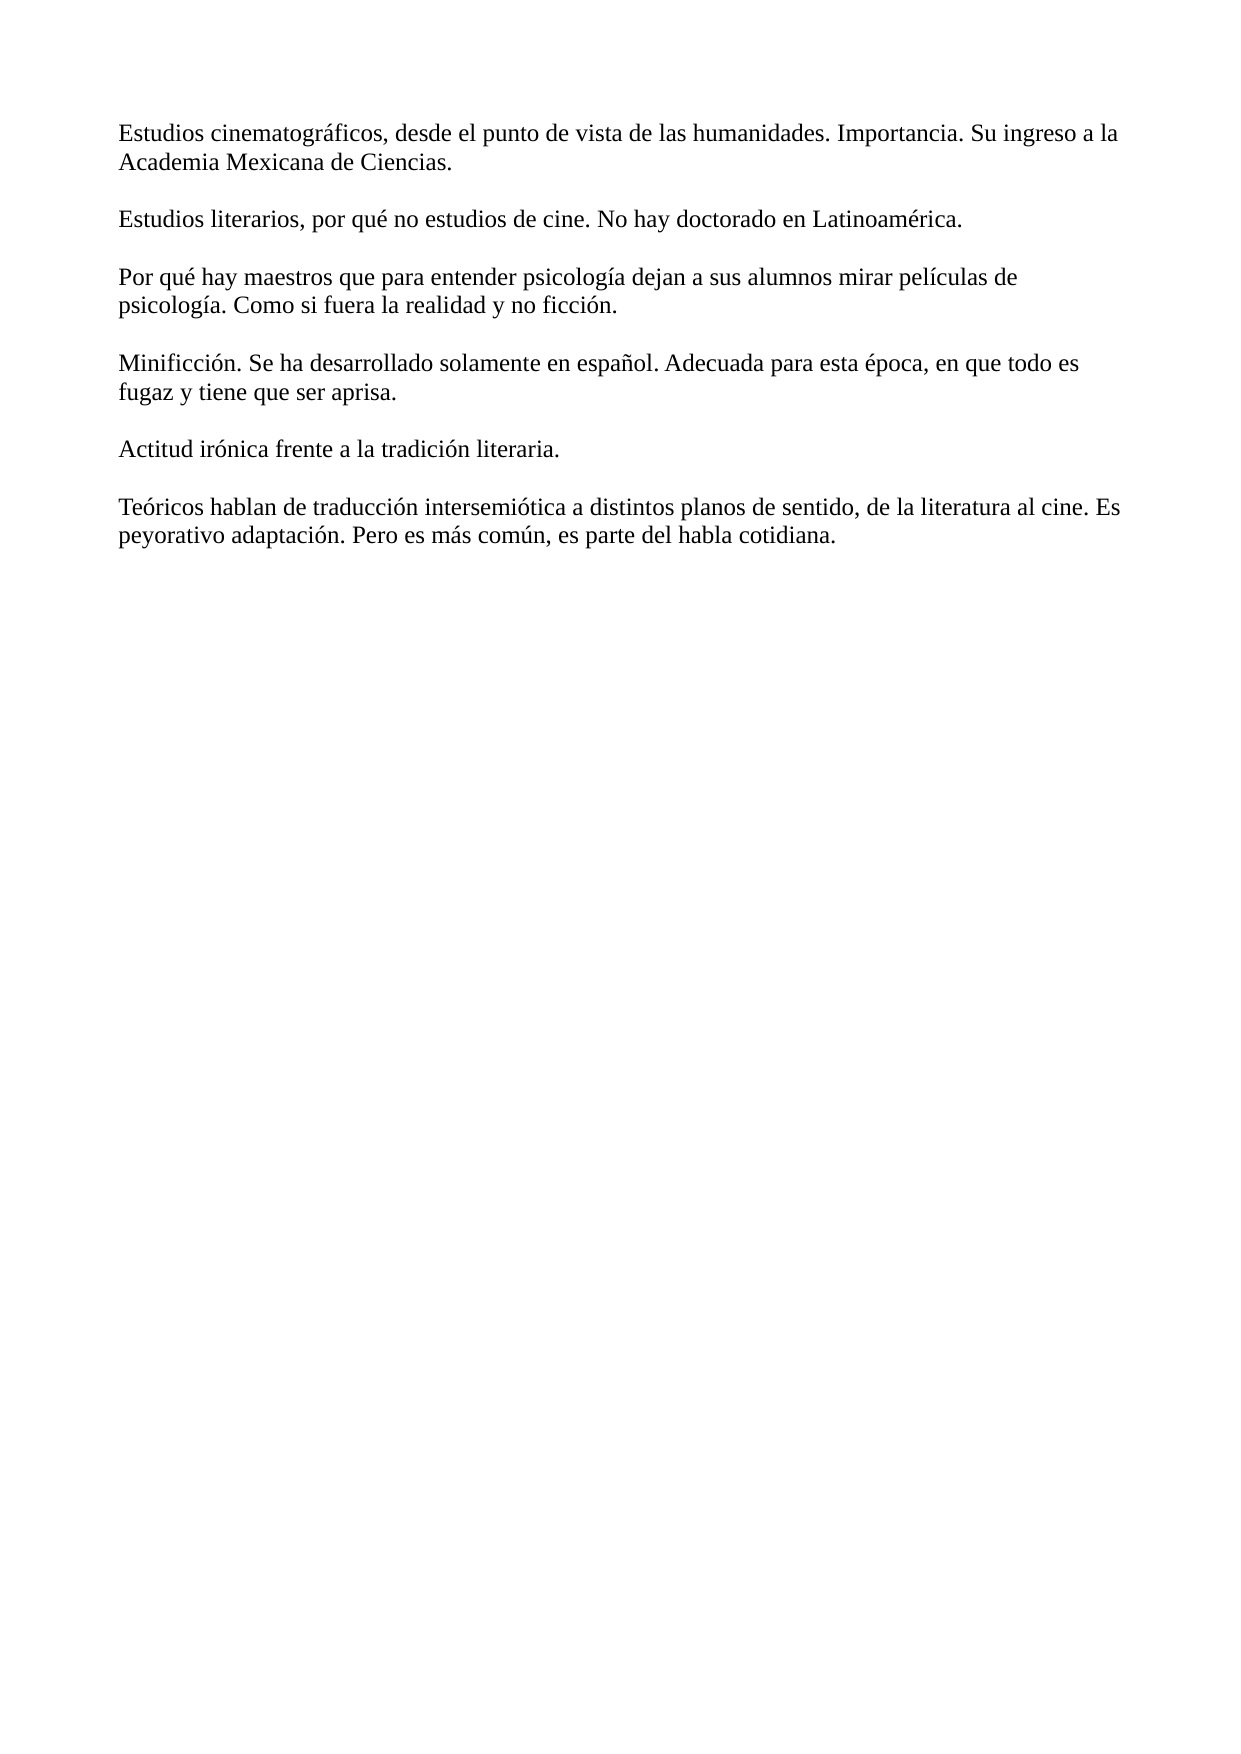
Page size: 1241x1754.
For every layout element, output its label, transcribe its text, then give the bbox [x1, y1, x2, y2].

text Estudios cinematográficos, desde el punto de vista de las humanidades. Importancia. Su ingreso a la Academia Mexicana de Ciencias. [118, 118, 1122, 176]
text Minificción. Se ha desarrollado solamente en español. Adecuada para esta época, en que todo es fugaz y tiene que ser aprisa. [118, 348, 1122, 406]
text Estudios literarios, por qué no estudios de cine. No hay doctorado en Latinoamérica. [118, 204, 1122, 233]
text Actitud irónica frente a la tradición literaria. [118, 434, 1122, 463]
text Teóricos hablan de traducción intersemiótica a distintos planos de sentido, de la literatura al cine. Es peyorativo adaptación. Pero es más común, es parte del habla cotidiana. [118, 492, 1122, 549]
text Por qué hay maestros que para entender psicología dejan a sus alumnos mirar películas de psicología. Como si fuera la realidad y no ficción. [118, 262, 1122, 319]
